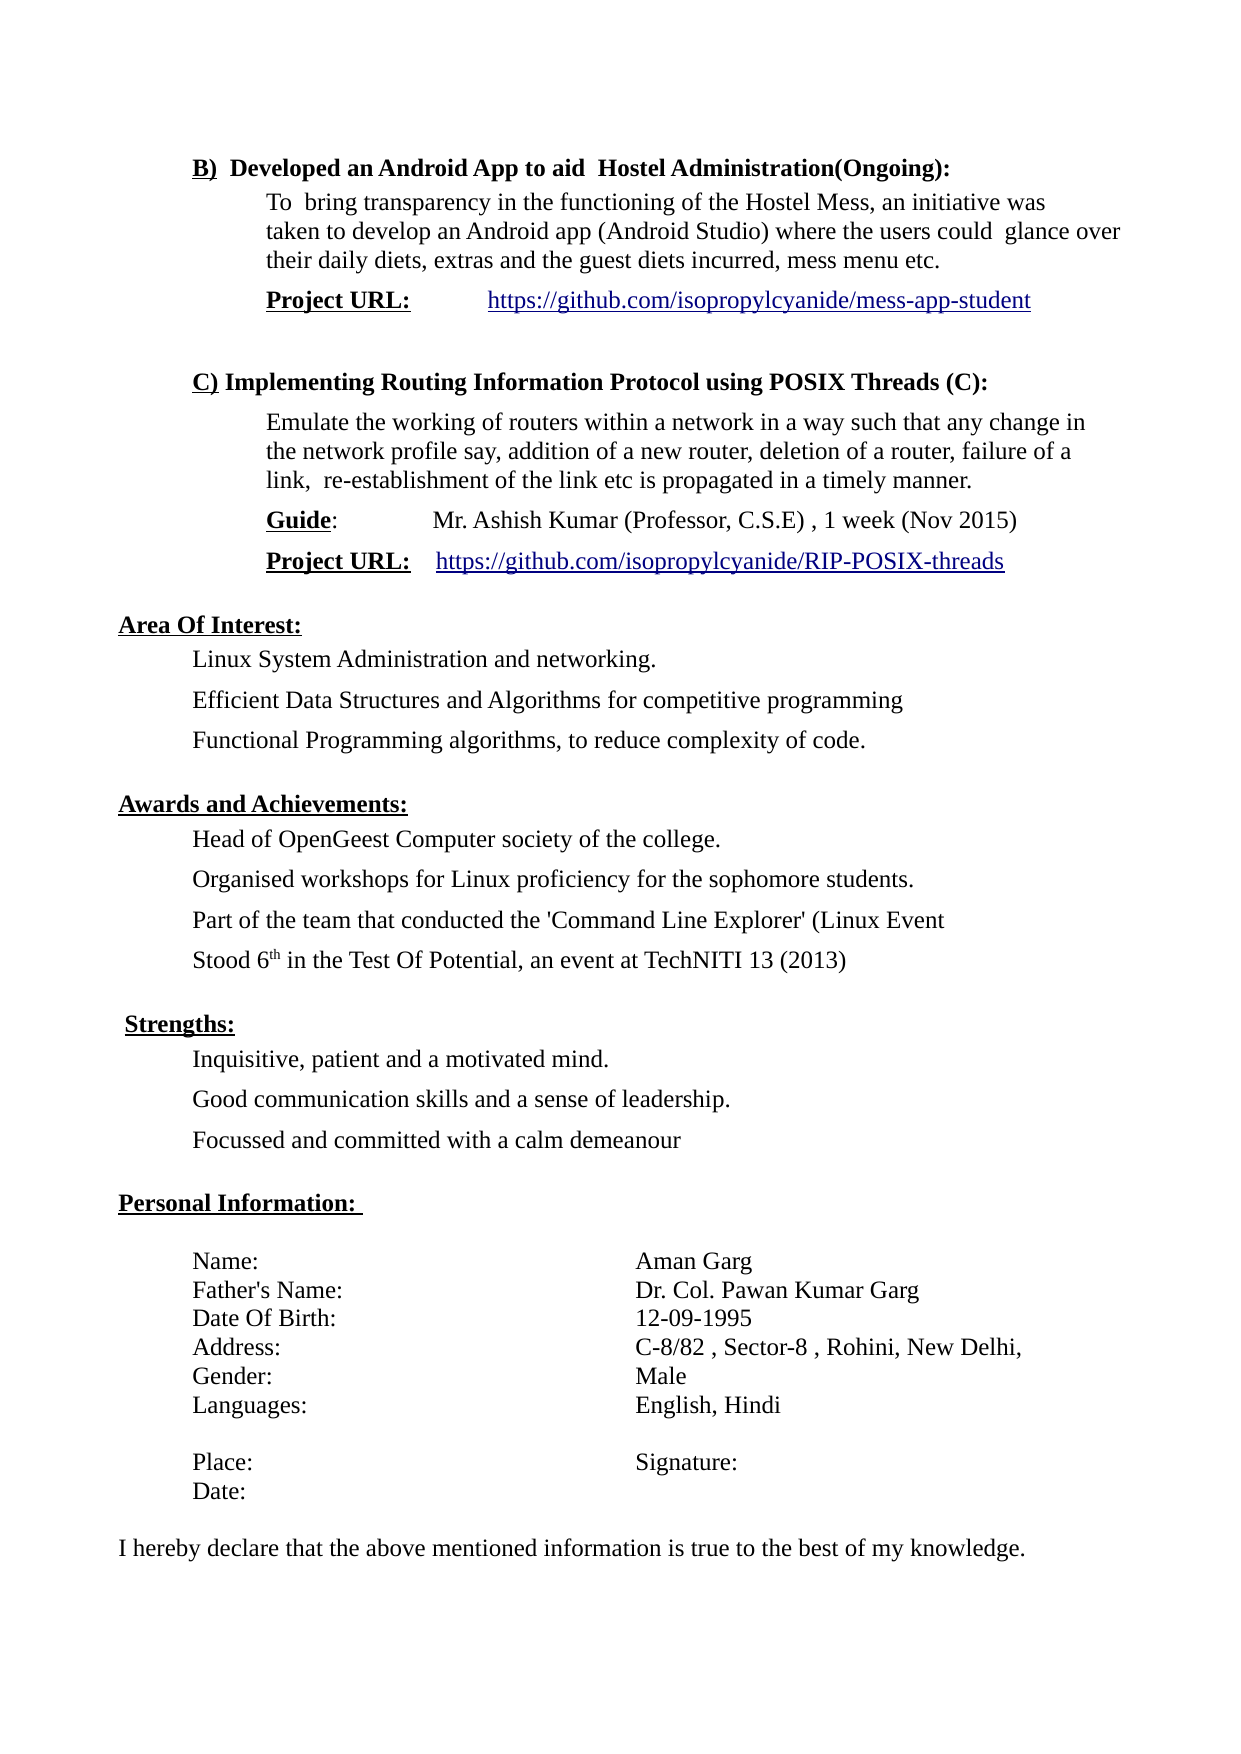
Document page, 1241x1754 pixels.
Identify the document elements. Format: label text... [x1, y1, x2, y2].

text Personal Information: [118, 1188, 1122, 1217]
text Strengths: [118, 1009, 1122, 1038]
text Functional Programming algorithms, to reduce complexity of code. [118, 726, 1122, 754]
text Address: C-8/82 , Sector-8 , Rohini, New Delhi, [118, 1332, 1122, 1361]
text Efficient Data Structures and Algorithms for competitive programming [118, 685, 1122, 714]
text Gender: Male [118, 1361, 1122, 1390]
text Area Of Interest: [118, 610, 1122, 638]
text Project URL: https://github.com/isopropylcyanide/mess-app-student [192, 286, 1122, 314]
text C) Implementing Routing Information Protocol using POSIX Threads (C): [192, 367, 1122, 396]
text Name: Aman Garg [118, 1246, 1122, 1275]
text B) Developed an Android App to aid Hostel Administration(Ongoing): [118, 153, 1122, 182]
text Date: [118, 1476, 1122, 1505]
text Project URL: https://github.com/isopropylcyanide/RIP-POSIX-threads [192, 546, 1122, 575]
text Good communication skills and a sense of leadership. [118, 1084, 1122, 1113]
text Awards and Achievements: [118, 789, 1122, 818]
text Inquisitive, patient and a motivated mind. [118, 1044, 1122, 1072]
text Head of OpenGeest Computer society of the college. [118, 824, 1122, 852]
text Part of the team that conducted the 'Command Line Explorer' (Linux Event [118, 905, 1122, 934]
text Guide: Mr. Ashish Kumar (Professor, C.S.E) , 1 week (Nov 2015) [192, 506, 1122, 534]
text Organised workshops for Linux proficiency for the sophomore students. [118, 864, 1122, 893]
text Focussed and committed with a calm demeanour [118, 1125, 1122, 1154]
text To bring transparency in the functioning of the Hostel Mess, an initiative was taken to develop an Android app (Android Studio) where the users could glance over their daily diets, extras and the guest diets incurred, mess menu etc. [192, 187, 1122, 274]
text Father's Name: Dr. Col. Pawan Kumar Garg [118, 1275, 1122, 1303]
text I hereby declare that the above mentioned information is true to the best of my knowledge. [118, 1533, 1122, 1562]
text Stood 6th in the Test Of Potential, an event at TechNITI 13 (2013) [118, 946, 1122, 974]
text Date Of Birth: 12-09-1995 [118, 1303, 1122, 1332]
text Linux System Administration and networking. [118, 644, 1122, 673]
text Emulate the working of routers within a network in a way such that any change in the network profile say, addition of a new router, deletion of a router, failure of a link, re-establishment of the link etc is propagated in a timely manner. [192, 407, 1122, 494]
text Place: Signature: [118, 1447, 1122, 1476]
text Languages: English, Hindi [118, 1390, 1122, 1418]
